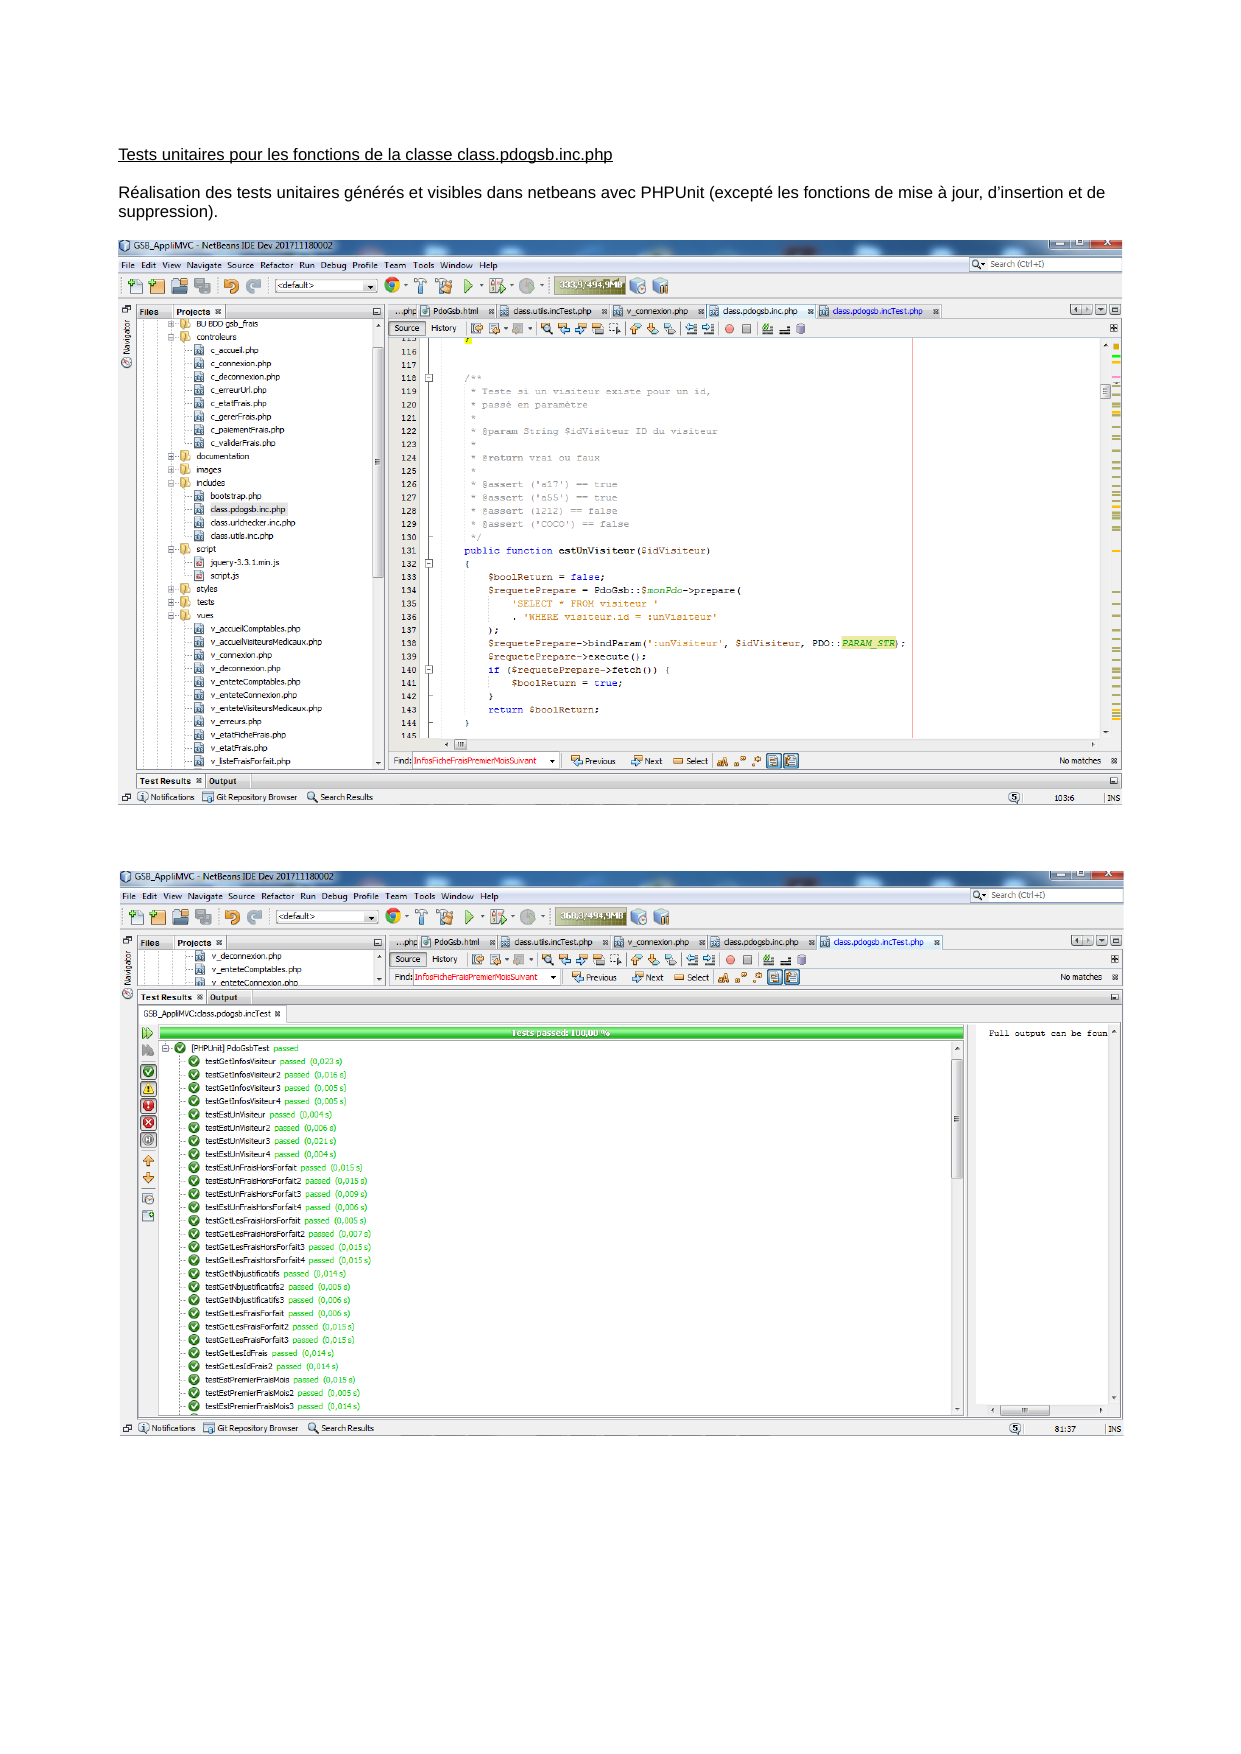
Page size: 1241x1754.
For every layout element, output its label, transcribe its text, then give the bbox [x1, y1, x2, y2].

picture [119, 871, 1124, 1436]
text Réalisation des tests unitaires générés et visibles dans netbeans avec PHPUnit (excepté les fonctions de mise à jour, d’insertion et de suppression). [118, 183, 1122, 221]
picture [118, 240, 1123, 805]
text Tests unitaires pour les fonctions de la classe class.pdogsb.inc.php [118, 144, 1122, 164]
